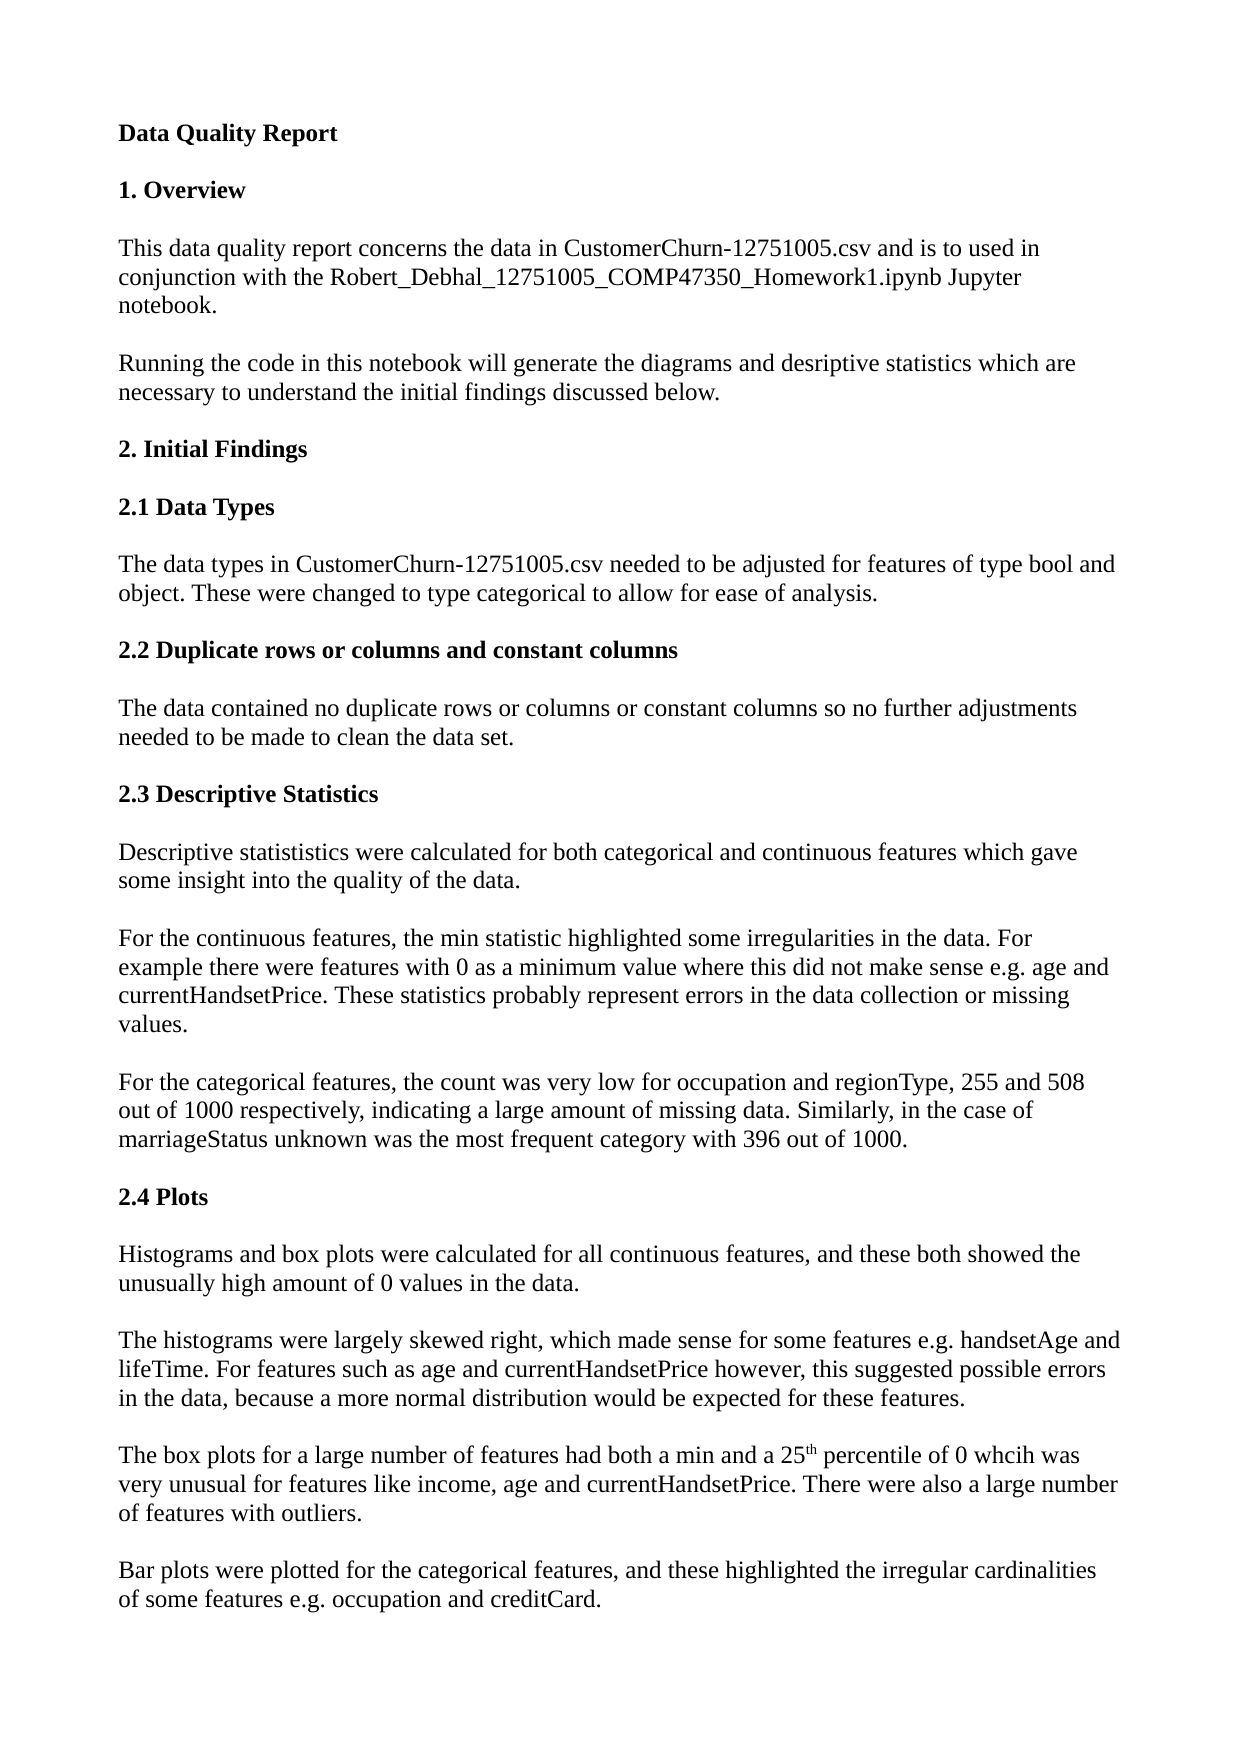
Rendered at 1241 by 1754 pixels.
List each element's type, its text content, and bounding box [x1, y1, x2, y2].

text Running the code in this notebook will generate the diagrams and desriptive statistics which are necessary to understand the initial findings discussed below. [118, 348, 1122, 406]
text 2. Initial Findings [118, 434, 1122, 463]
text 2.2 Duplicate rows or columns and constant columns [118, 636, 1122, 664]
text The data types in CustomerChurn-12751005.csv needed to be adjusted for features of type bool and object. These were changed to type categorical to allow for ease of analysis. [118, 549, 1122, 607]
text This data quality report concerns the data in CustomerChurn-12751005.csv and is to used in conjunction with the Robert_Debhal_12751005_COMP47350_Homework1.ipynb Jupyter notebook. [118, 233, 1122, 319]
text For the continuous features, the min statistic highlighted some irregularities in the data. For example there were features with 0 as a minimum value where this did not make sense e.g. age and currentHandsetPrice. These statistics probably represent errors in the data collection or missing values. [118, 923, 1122, 1038]
text The box plots for a large number of features had both a min and a 25th percentile of 0 whcih was very unusual for features like income, age and currentHandsetPrice. There were also a large number of features with outliers. [118, 1441, 1122, 1527]
text 2.1 Data Types [118, 492, 1122, 521]
text Bar plots were plotted for the categorical features, and these highlighted the irregular cardinalities of some features e.g. occupation and creditCard. [118, 1556, 1122, 1613]
text The data contained no duplicate rows or columns or constant columns so no further adjustments needed to be made to clean the data set. [118, 693, 1122, 751]
text 1. Overview [118, 176, 1122, 204]
text 2.4 Plots [118, 1182, 1122, 1211]
text For the categorical features, the count was very low for occupation and regionType, 255 and 508 out of 1000 respectively, indicating a large amount of missing data. Similarly, in the case of marriageStatus unknown was the most frequent category with 396 out of 1000. [118, 1067, 1122, 1153]
text Descriptive statististics were calculated for both categorical and continuous features which gave some insight into the quality of the data. [118, 837, 1122, 894]
text Histograms and box plots were calculated for all continuous features, and these both showed the unusually high amount of 0 values in the data. [118, 1239, 1122, 1297]
text 2.3 Descriptive Statistics [118, 779, 1122, 808]
text Data Quality Report [118, 118, 1122, 147]
text The histograms were largely skewed right, which made sense for some features e.g. handsetAge and lifeTime. For features such as age and currentHandsetPrice however, this suggested possible errors in the data, because a more normal distribution would be expected for these features. [118, 1326, 1122, 1412]
